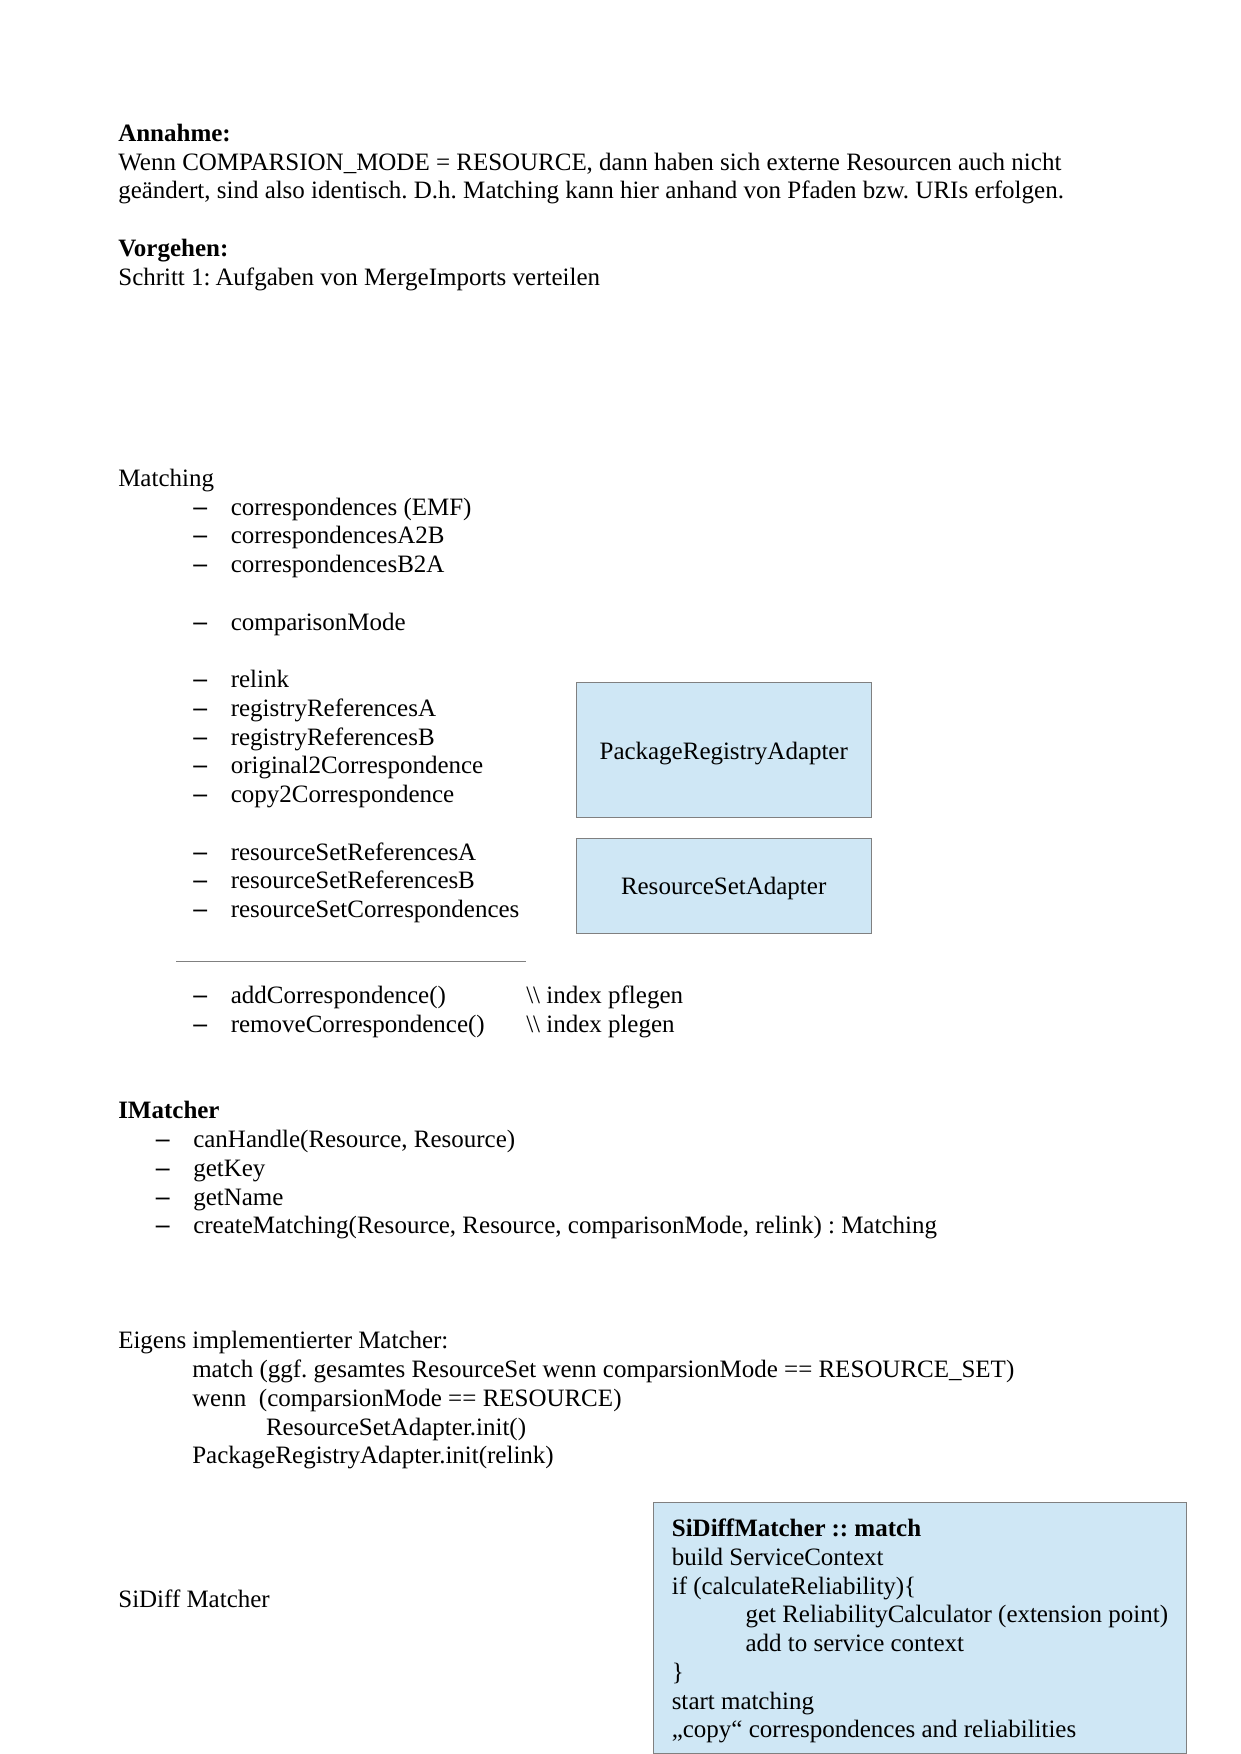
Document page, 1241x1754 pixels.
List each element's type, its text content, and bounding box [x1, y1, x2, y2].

text Matching [118, 463, 1122, 492]
list resourceSetReferencesB [193, 866, 576, 894]
list relink [193, 664, 1122, 693]
text Eigens implementierter Matcher: [118, 1326, 1122, 1354]
list original2Correspondence [193, 751, 576, 779]
text Schritt 1: Aufgaben von MergeImports verteilen [118, 262, 1122, 291]
text wenn (comparsionMode == RESOURCE) [118, 1383, 1122, 1412]
list getName [156, 1182, 1122, 1211]
list comparisonMode [193, 607, 1122, 636]
list createMatching(Resource, Resource, comparisonMode, relink) : Matching [156, 1211, 1122, 1239]
list correspondencesA2B [193, 521, 1122, 549]
text Annahme: [118, 118, 1122, 147]
list [872, 866, 1122, 894]
list removeCorrespondence() \\ index plegen [193, 1009, 1122, 1038]
text ResourceSetAdapter.init() [118, 1412, 1122, 1441]
list resourceSetCorrespondences [193, 894, 576, 923]
text IMatcher [118, 1096, 1122, 1124]
list registryReferencesB [193, 722, 576, 751]
text PackageRegistryAdapter.init(relink) [118, 1441, 1122, 1469]
list canHandle(Resource, Resource) [156, 1124, 1122, 1153]
list [872, 751, 1122, 779]
list resourceSetReferencesA [193, 837, 1122, 866]
text Vorgehen: [118, 233, 1122, 262]
text SiDiff Matcher [118, 1584, 653, 1613]
list [872, 722, 1122, 751]
list [872, 693, 1122, 722]
list addCorrespondence() \\ index pflegen [193, 981, 1122, 1009]
list registryReferencesA [193, 693, 576, 722]
text match (ggf. gesamtes ResourceSet wenn comparsionMode == RESOURCE_SET) [118, 1354, 1122, 1383]
list correspondencesB2A [193, 549, 1122, 578]
text Wenn COMPARSION_MODE = RESOURCE, dann haben sich externe Resourcen auch nicht geändert, sind also identisch. D.h. Matching kann hier anhand von Pfaden bzw. URIs erfolgen. [118, 147, 1122, 204]
list [872, 779, 1122, 808]
list correspondences (EMF) [193, 492, 1122, 521]
list [872, 894, 1122, 923]
list copy2Correspondence [193, 779, 576, 808]
list getKey [156, 1153, 1122, 1182]
